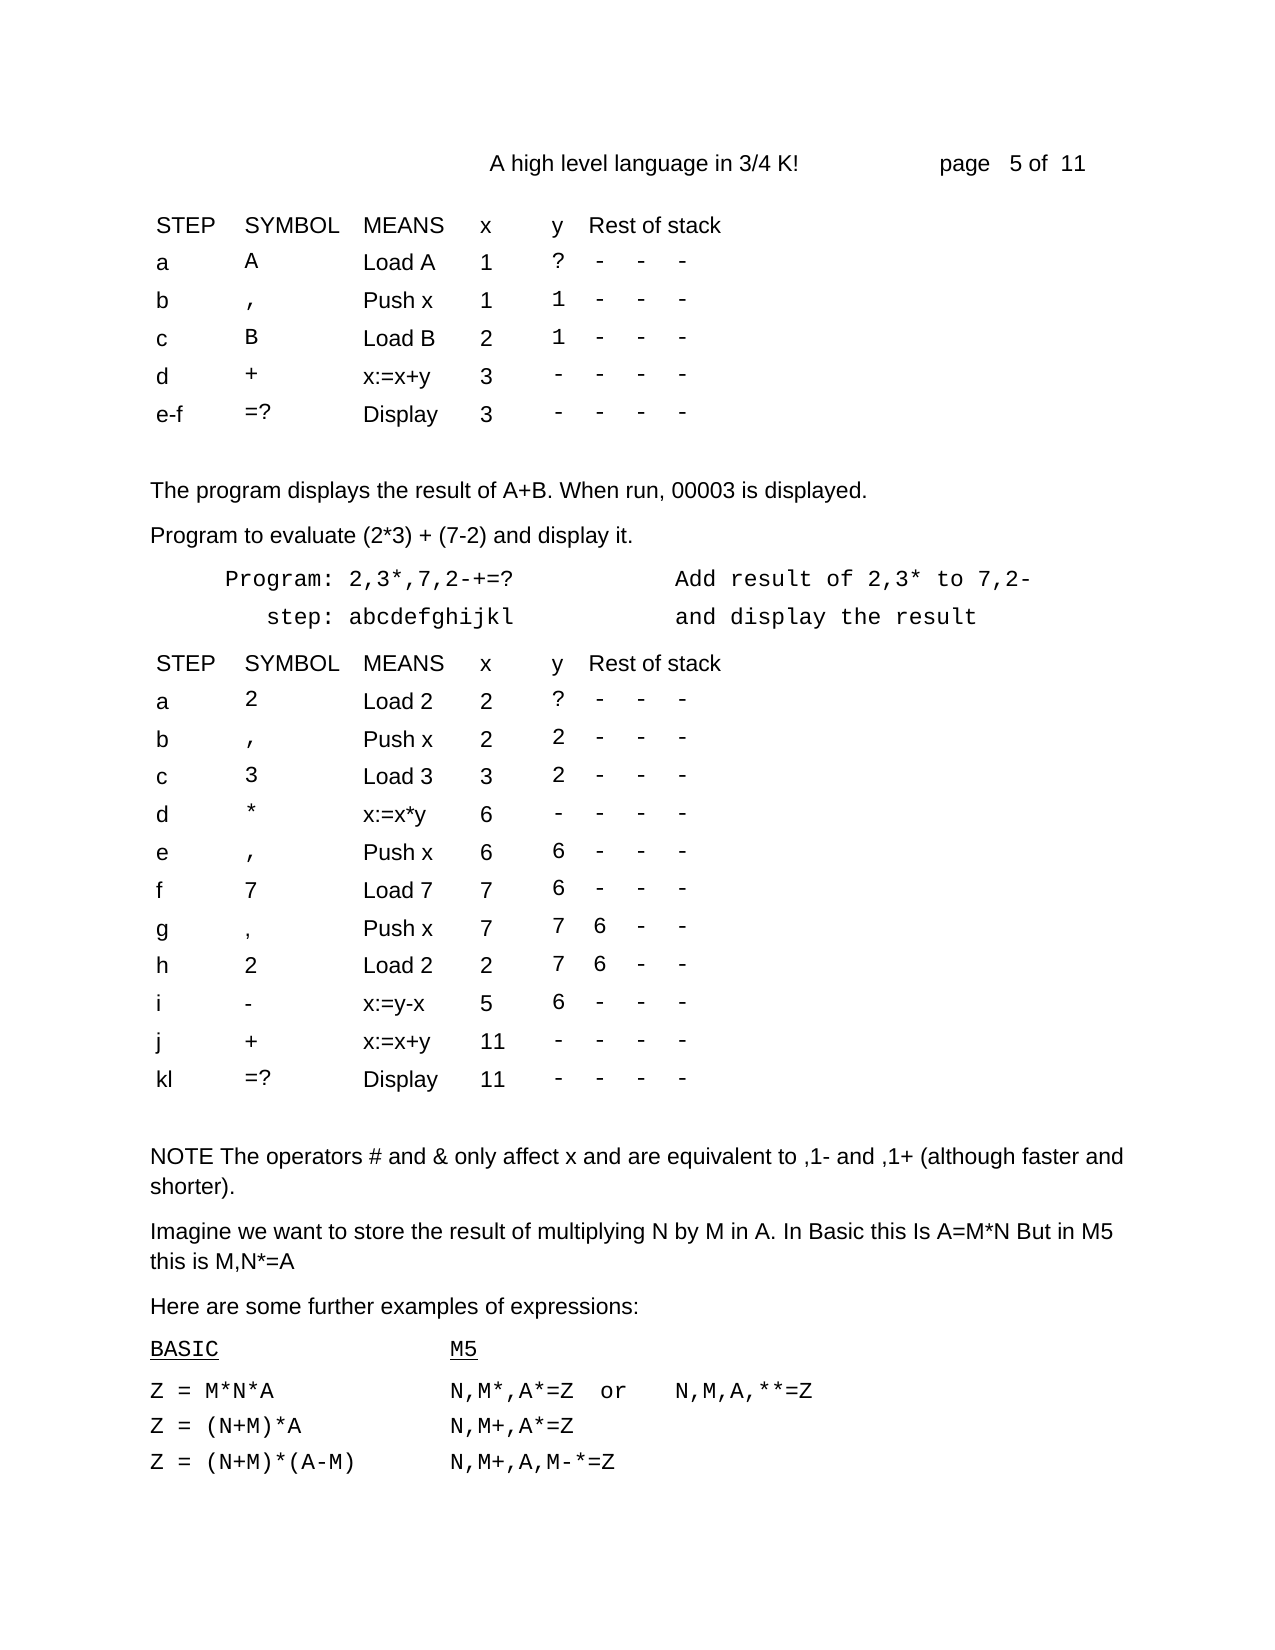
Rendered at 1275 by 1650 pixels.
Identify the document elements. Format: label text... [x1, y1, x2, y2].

text BASIC M5 [150, 1337, 1125, 1363]
table_cell 6 [474, 795, 546, 833]
table_cell Display [357, 1060, 474, 1098]
table_cell =? [239, 395, 357, 433]
table_cell 3 [239, 758, 357, 795]
table_cell - - - - [546, 795, 758, 833]
text Z = (N+M)*(A-M) N,M+,A,M-*=Z [293, 1453, 350, 1473]
table_cell Push x [357, 281, 474, 319]
table_cell Push x [357, 833, 474, 871]
text Z = M*N*A N,M*,A*=Z or N,M,A,**=Z [150, 1382, 1125, 1403]
table_cell - - - - [546, 1060, 758, 1098]
table_cell Load 2 [357, 947, 474, 984]
table_cell B [239, 319, 357, 357]
table_cell 6 - - - [546, 985, 758, 1022]
table_cell 7 6 - - [546, 947, 758, 984]
text The program displays the result of A+B. When run, 00003 is displayed. [150, 477, 1125, 504]
table_cell 6 [474, 833, 546, 871]
text NOTE The operators # and & only affect x and are equivalent to ,1- and ,1+ (although faster and shorter). [150, 1143, 1125, 1199]
table_cell , [239, 909, 357, 947]
table_header MEANS [357, 644, 474, 682]
table_cell 1 [474, 244, 546, 281]
table_cell ? - - - [546, 244, 758, 281]
table_cell h [150, 947, 238, 984]
text Program: 2,3*,7,2-+=? Add result of 2,3* to 7,2- [150, 567, 1125, 591]
table_cell Push x [357, 909, 474, 947]
table_cell + [239, 1022, 357, 1060]
table_cell x:=y-x [357, 985, 474, 1022]
table_cell 7 [474, 909, 546, 947]
table_cell 3 [474, 357, 546, 395]
table_cell e [150, 833, 238, 871]
table_header SYMBOL [239, 644, 357, 682]
text Z = (N+M)*A N,M+,A*=Z [150, 1417, 213, 1438]
table_cell 7 6 - - [546, 909, 758, 947]
table_cell Load B [357, 319, 474, 357]
table_cell i [150, 985, 238, 1022]
table_cell 5 [474, 985, 546, 1022]
table_cell e-f [150, 395, 238, 433]
table_cell 3 [474, 395, 546, 433]
table_cell A [239, 244, 357, 281]
table_cell - [239, 985, 357, 1022]
table_header STEP [150, 206, 238, 244]
text Z = (N+M)*A N,M+,A*=Z [211, 1417, 268, 1438]
table_cell + [239, 357, 357, 395]
table_cell 6 - - - [546, 833, 758, 871]
table_cell Load 7 [357, 871, 474, 909]
table_cell 2 [239, 682, 357, 720]
table_cell c [150, 319, 238, 357]
table_cell Push x [357, 720, 474, 758]
table_cell - - - - [546, 357, 758, 395]
table_cell x:=x+y [357, 1022, 474, 1060]
table_cell 2 [474, 947, 546, 984]
table_cell a [150, 244, 238, 281]
table_cell , [239, 720, 357, 758]
table_cell x:=x+y [357, 357, 474, 395]
table_cell 1 - - - [546, 281, 758, 319]
text Z = (N+M)*(A-M) N,M+,A,M-*=Z [211, 1453, 268, 1473]
text Z = (N+M)*A N,M+,A*=Z [266, 1417, 1125, 1438]
table_cell - - - - [546, 395, 758, 433]
table_cell a [150, 682, 238, 720]
table_cell j [150, 1022, 238, 1060]
table_cell 2 - - - [546, 720, 758, 758]
table_cell Load 3 [357, 758, 474, 795]
table_header y Rest of stack [546, 206, 758, 244]
table_cell 11 [474, 1022, 546, 1060]
table_cell g [150, 909, 238, 947]
table_cell 2 - - - [546, 758, 758, 795]
table_cell 2 [474, 682, 546, 720]
table_cell 11 [474, 1060, 546, 1098]
table_header x [474, 206, 546, 244]
table_header x [474, 644, 546, 682]
table_cell kl [150, 1060, 238, 1098]
table_cell d [150, 357, 238, 395]
table_cell Load 2 [357, 682, 474, 720]
table_cell b [150, 720, 238, 758]
table_cell x:=x*y [357, 795, 474, 833]
table_cell =? [239, 1060, 357, 1098]
text step: abcdefghijkl and display the result [150, 606, 1125, 629]
table_header SYMBOL [239, 206, 357, 244]
text Here are some further examples of expressions: [150, 1293, 1125, 1319]
table_cell * [239, 795, 357, 833]
table_cell , [239, 281, 357, 319]
table_cell 2 [474, 319, 546, 357]
text Z = (N+M)*(A-M) N,M+,A,M-*=Z [150, 1453, 212, 1473]
table_cell 6 - - - [546, 871, 758, 909]
table_header STEP [150, 644, 238, 682]
table_cell 2 [239, 947, 357, 984]
table_cell c [150, 758, 238, 795]
table_cell 2 [474, 720, 546, 758]
table_cell - - - - [546, 1022, 758, 1060]
table_cell 3 [474, 758, 546, 795]
table_cell 7 [239, 871, 357, 909]
table_cell b [150, 281, 238, 319]
text Program to evaluate (2*3) + (7-2) and display it. [150, 522, 1125, 549]
table_cell Load A [357, 244, 474, 281]
table_cell 1 [474, 281, 546, 319]
text Imagine we want to store the result of multiplying N by M in A. In Basic this Is A=M*N But in M5 this is M,N*=A [150, 1218, 1125, 1274]
table_cell 7 [474, 871, 546, 909]
table_cell 1 - - - [546, 319, 758, 357]
table_cell ? - - - [546, 682, 758, 720]
text Z = (N+M)*(A-M) N,M+,A,M-*=Z [349, 1453, 1125, 1473]
table_header MEANS [357, 206, 474, 244]
table_cell d [150, 795, 238, 833]
table_cell , [239, 833, 357, 871]
table_header y Rest of stack [546, 644, 758, 682]
table_cell Display [357, 395, 474, 433]
table_cell f [150, 871, 238, 909]
